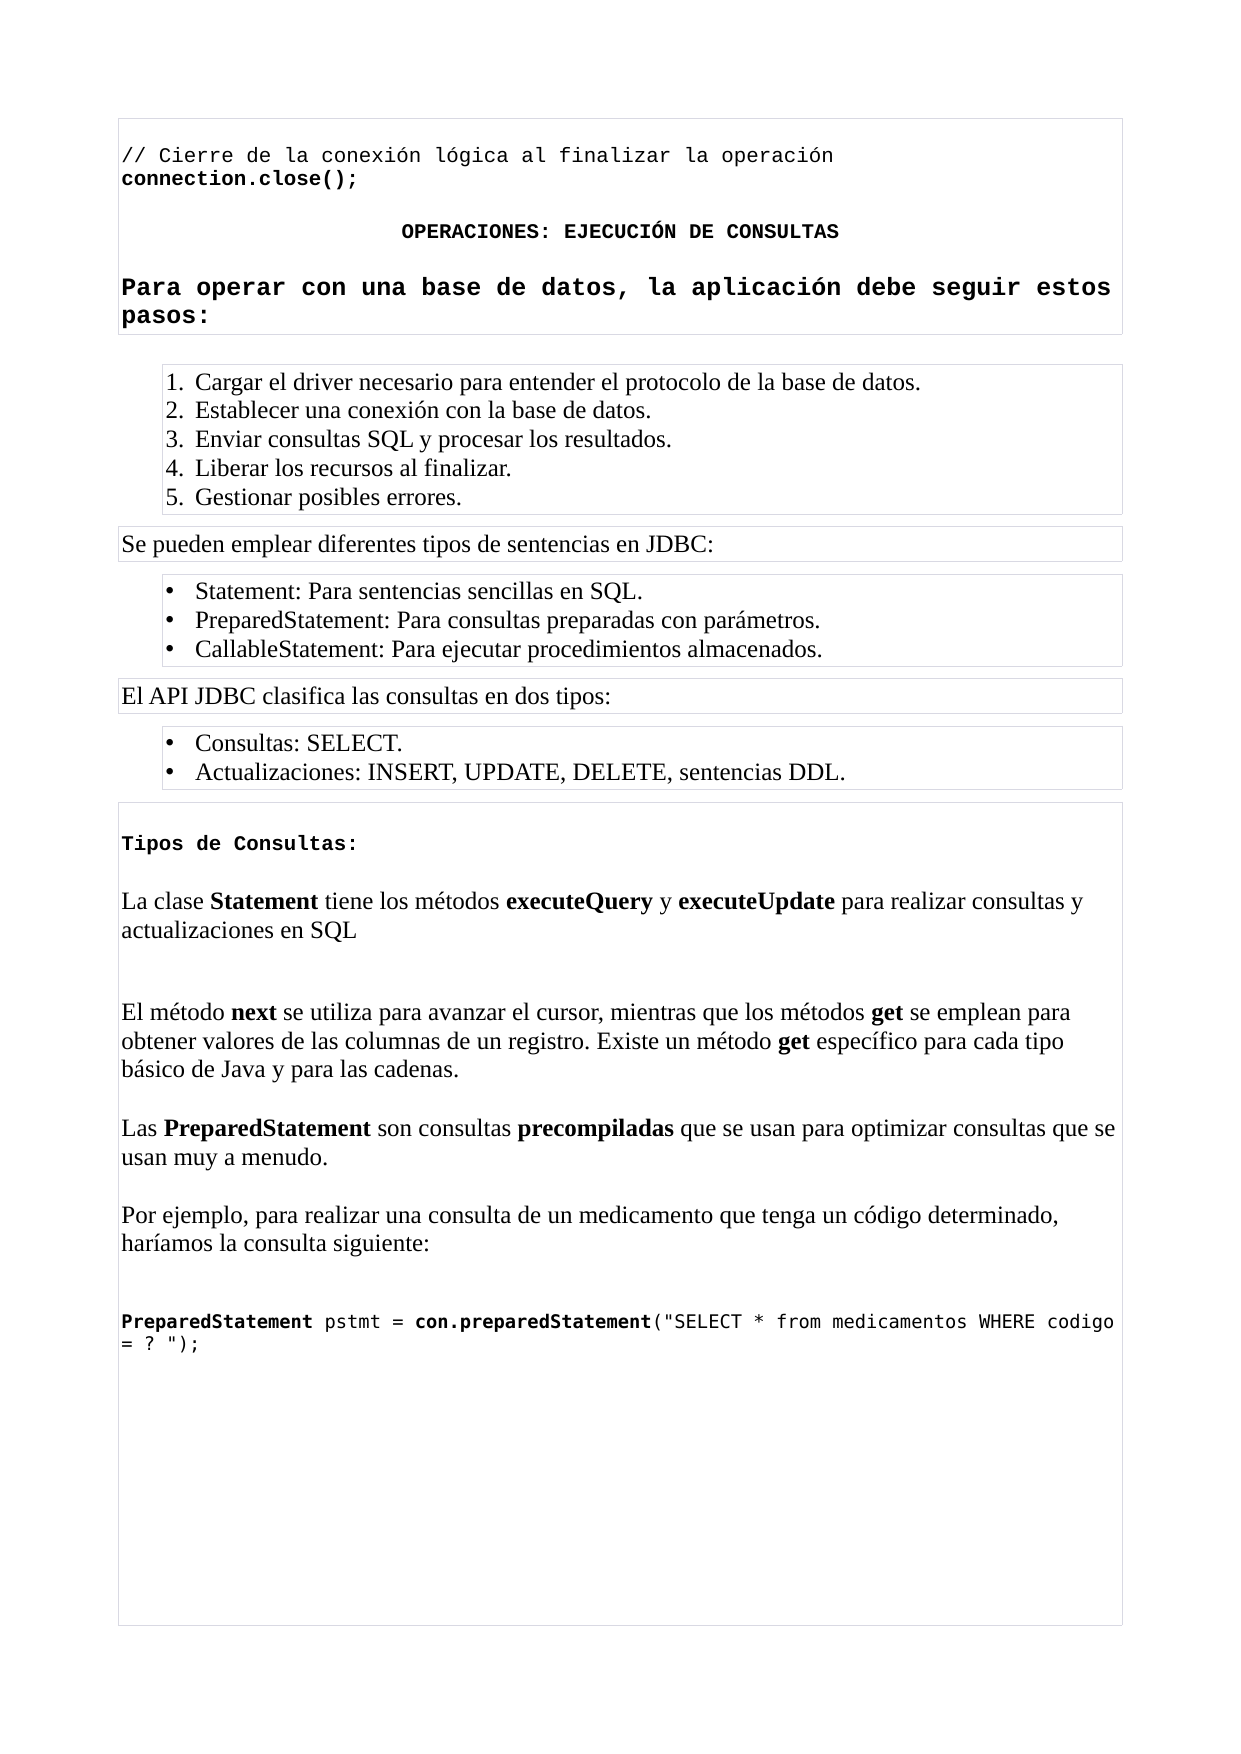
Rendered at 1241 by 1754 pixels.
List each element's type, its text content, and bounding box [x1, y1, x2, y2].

list Actualizaciones: INSERT, UPDATE, DELETE, sentencias DDL. [163, 754, 1122, 789]
list Liberar los recursos al finalizar. [163, 450, 1122, 479]
list Consultas: SELECT. [163, 727, 1122, 754]
text El método next se utiliza para avanzar el cursor, mientras que los métodos get se emplean para obtener valores de las columnas de un registro. Existe un método get específico para cada tipo básico de Java y para las cadenas. [119, 970, 1122, 1083]
text // Cierre de la conexión lógica al finalizar la operación [119, 142, 1122, 165]
text Para operar con una base de datos, la aplicación debe seguir estos pasos: [119, 272, 1122, 334]
text connection.close(); [119, 165, 1122, 192]
list PreparedStatement: Para consultas preparadas con parámetros. [163, 602, 1122, 631]
text El API JDBC clasifica las consultas en dos tipos: [119, 679, 1122, 713]
text PreparedStatement pstmt = con.preparedStatement("SELECT * from medicamentos WHERE codigo = ? "); [119, 1308, 1122, 1354]
list Statement: Para sentencias sencillas en SQL. [163, 575, 1122, 602]
text La clase Statement tiene los métodos executeQuery y executeUpdate para realizar consultas y actualizaciones en SQL [119, 883, 1122, 944]
list Establecer una conexión con la base de datos. [163, 393, 1122, 421]
text Se pueden emplear diferentes tipos de sentencias en JDBC: [119, 527, 1122, 561]
text OPERACIONES: EJECUCIÓN DE CONSULTAS [119, 218, 1122, 245]
text Tipos de Consultas: [119, 830, 1122, 857]
list Enviar consultas SQL y procesar los resultados. [163, 421, 1122, 450]
text Por ejemplo, para realizar una consulta de un medicamento que tenga un código determinado, haríamos la consulta siguiente: [119, 1197, 1122, 1281]
list CallableStatement: Para ejecutar procedimientos almacenados. [163, 631, 1122, 666]
text Las PreparedStatement son consultas precompiladas que se usan para optimizar consultas que se usan muy a menudo. [119, 1110, 1122, 1170]
list Cargar el driver necesario para entender el protocolo de la base de datos. [163, 365, 1122, 393]
list Gestionar posibles errores. [163, 479, 1122, 514]
